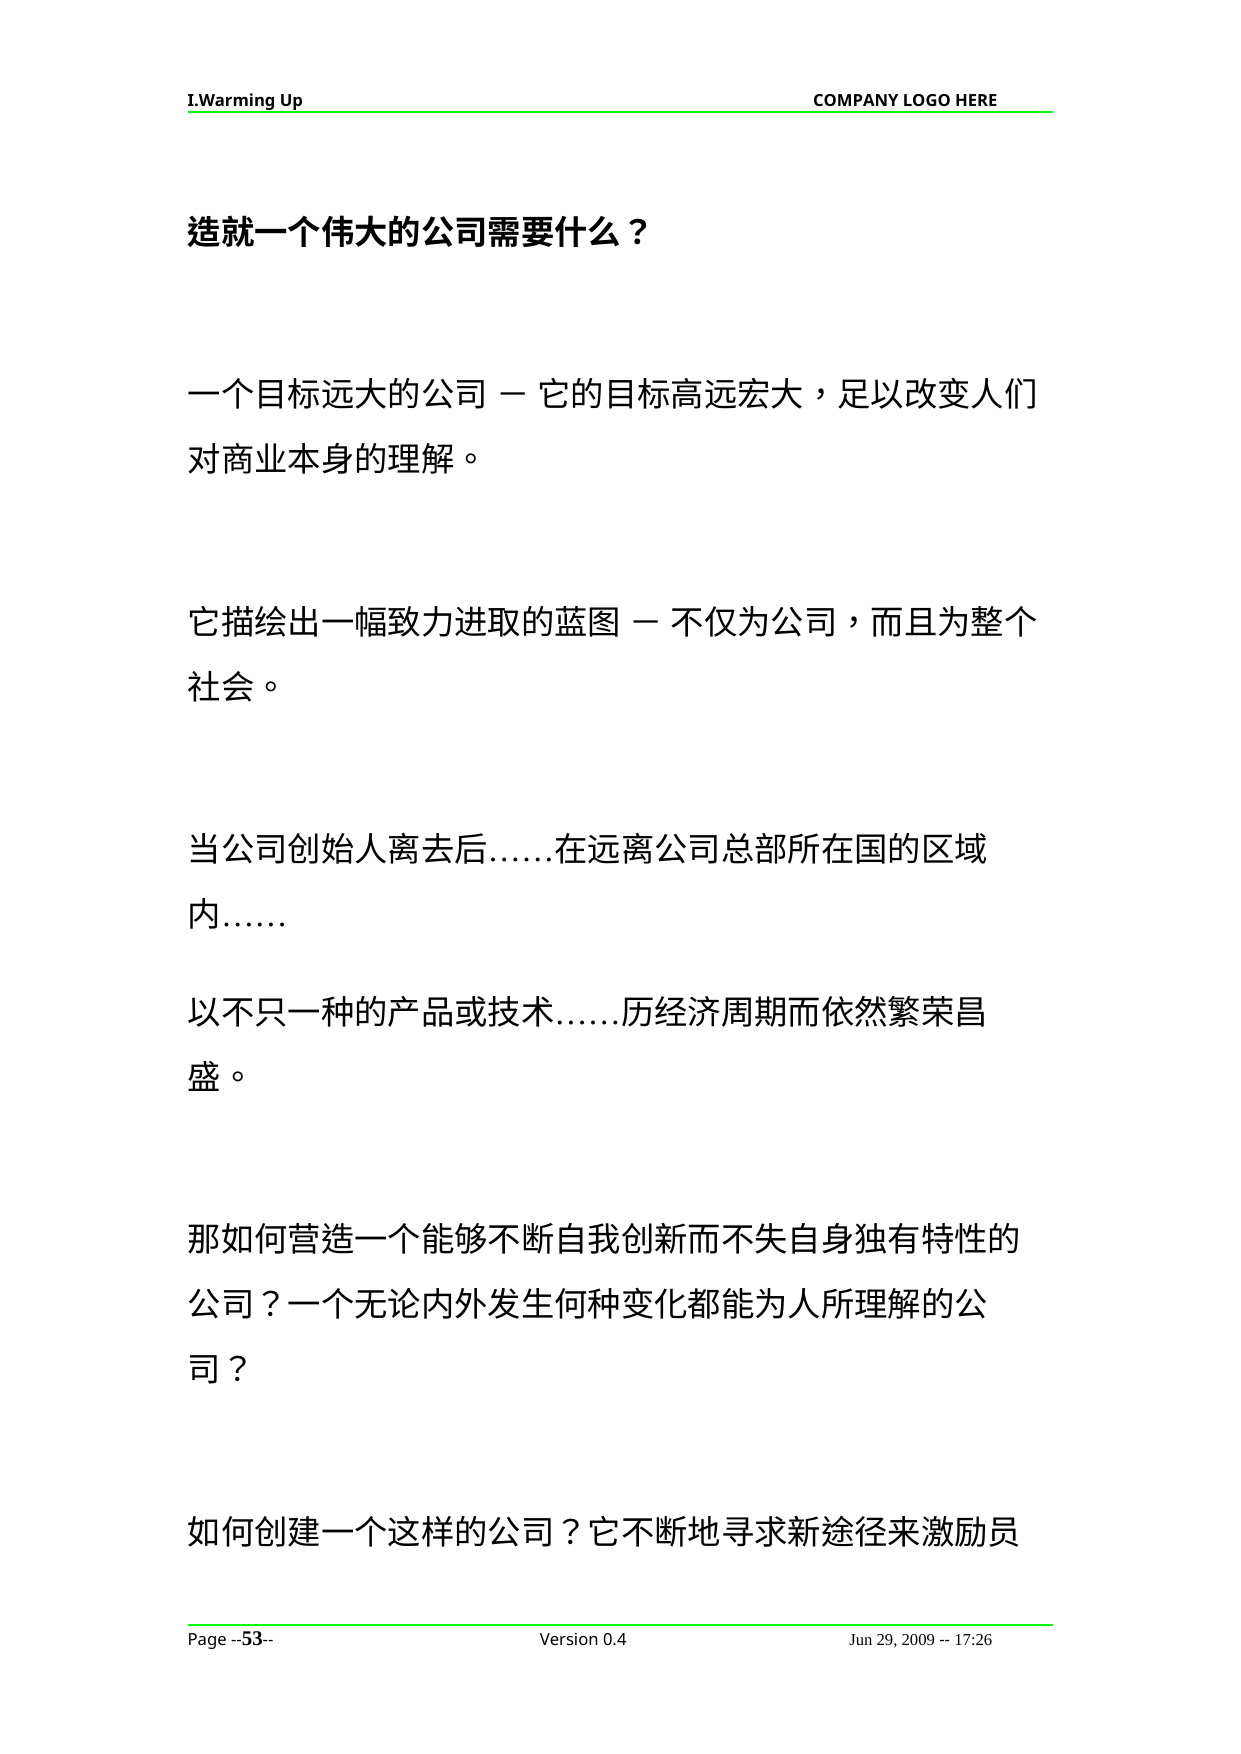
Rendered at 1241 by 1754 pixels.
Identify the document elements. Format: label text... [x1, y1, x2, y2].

text 如何创建一个这样的公司？它不断地寻求新途径来激励员 [187, 1494, 1053, 1559]
text 以不只一种的产品或技术……历经济周期而依然繁荣昌盛。 [187, 974, 1053, 1104]
text 一个目标远大的公司 － 它的目标高远宏大，足以改变人们对商业本身的理解。 [187, 357, 1053, 487]
text 造就一个伟大的公司需要什么？ [187, 194, 1053, 259]
text 它描绘出一幅致力进取的蓝图 － 不仅为公司，而且为整个社会。 [187, 584, 1053, 714]
text 当公司创始人离去后……在远离公司总部所在国的区域内…… [187, 812, 1053, 942]
text 那如何营造一个能够不断自我创新而不失自身独有特性的公司？一个无论内外发生何种变化都能为人所理解的公司？ [187, 1202, 1053, 1397]
